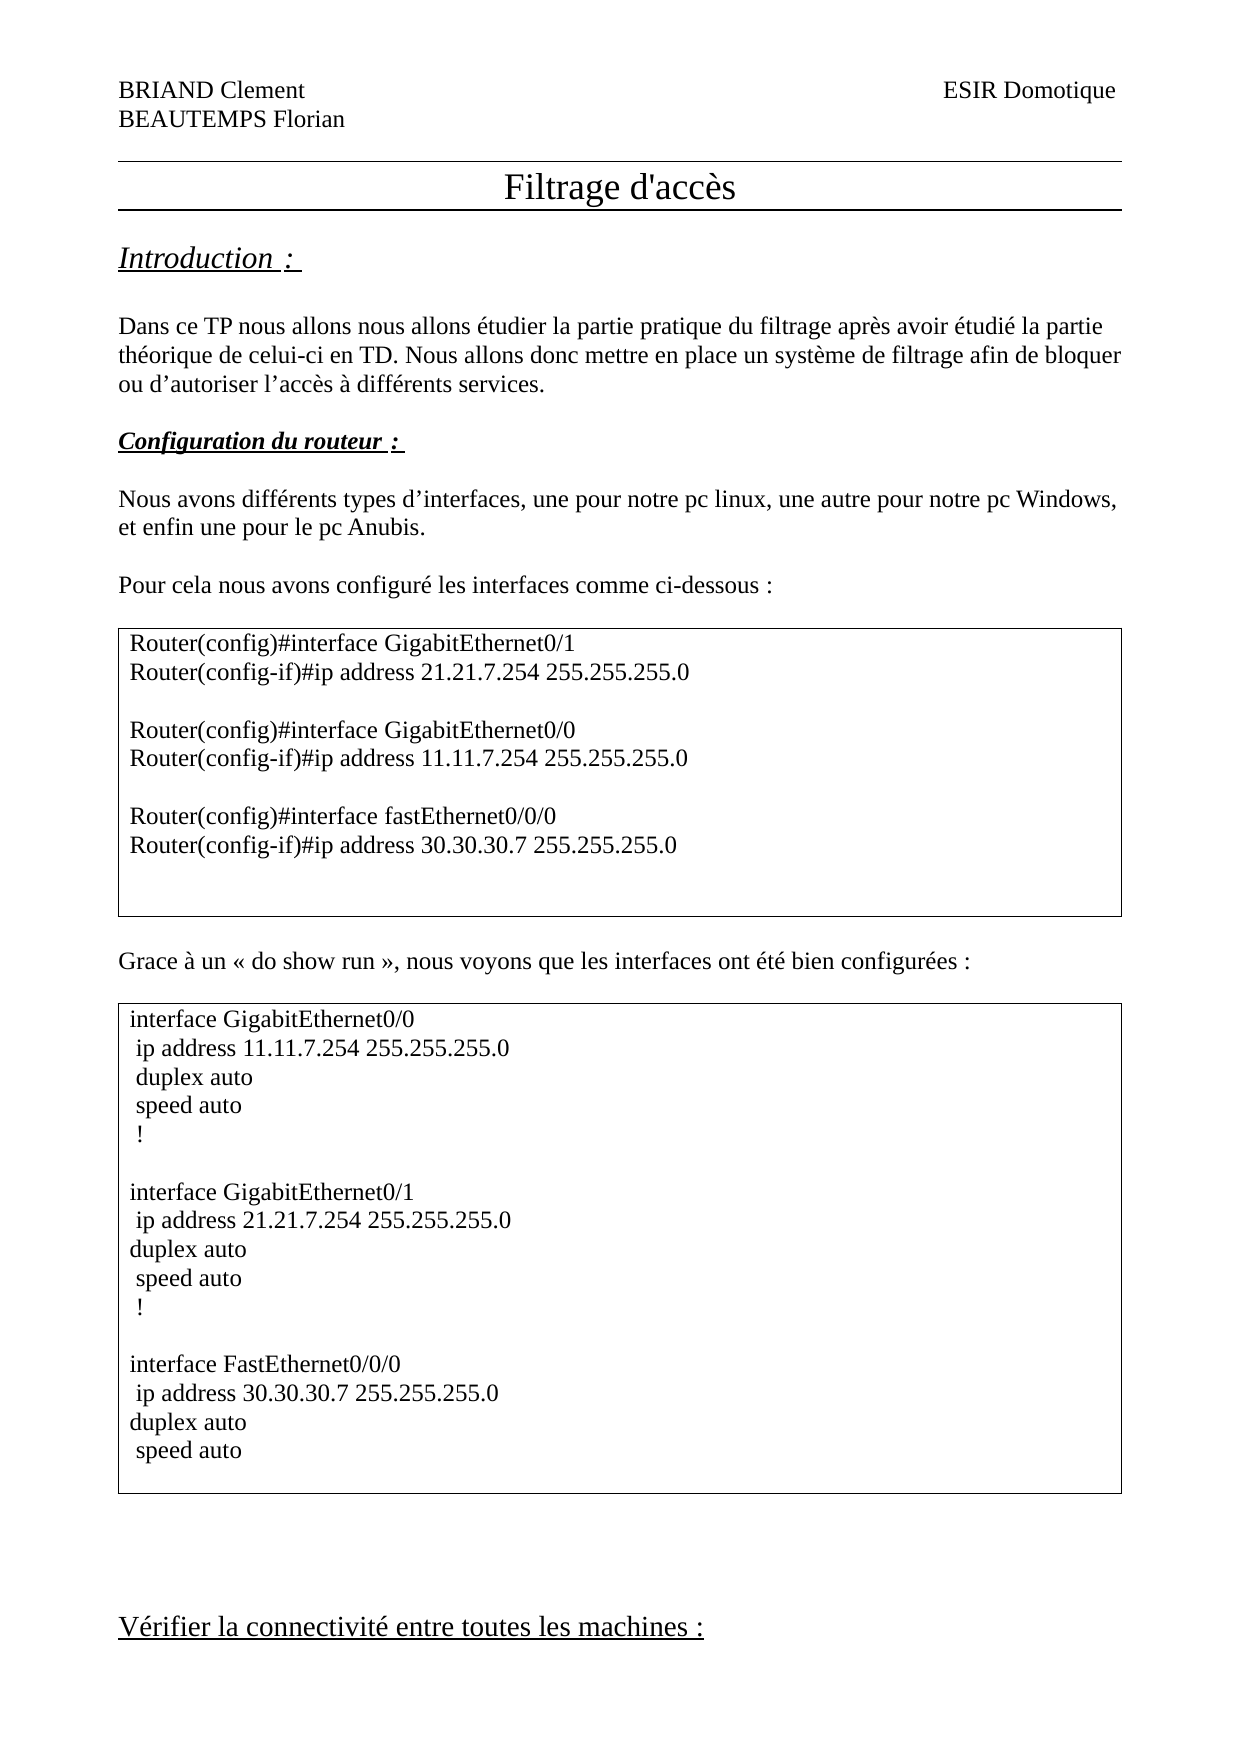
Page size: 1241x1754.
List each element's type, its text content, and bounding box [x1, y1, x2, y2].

text Nous avons différents types d’interfaces, une pour notre pc linux, une autre pour notre pc Windows, et enfin une pour le pc Anubis. [118, 484, 1122, 541]
table_header Router(config)#interface GigabitEthernet0/1 Router(config-if)#ip address 21.21.7.254 255.255.255.0 Router(config)#interface GigabitEthernet0/0 Router(config-if)#ip address 11.11.7.254 255.255.255.0 Router(config)#interface fastEthernet0/0/0 Router(config-if)#ip address 30.30.30.7 255.255.255.0 [119, 629, 1121, 916]
text Vérifier la connectivité entre toutes les machines : [118, 1609, 1122, 1643]
table_header interface GigabitEthernet0/0 ip address 11.11.7.254 255.255.255.0 duplex auto speed auto ! interface GigabitEthernet0/1 ip address 21.21.7.254 255.255.255.0 duplex auto speed auto ! interface FastEthernet0/0/0 ip address 30.30.30.7 255.255.255.0 duplex auto speed auto [119, 1004, 1121, 1493]
text Introduction : [118, 239, 1122, 275]
text Dans ce TP nous allons nous allons étudier la partie pratique du filtrage après avoir étudié la partie théorique de celui-ci en TD. Nous allons donc mettre en place un système de filtrage afin de bloquer ou d’autoriser l’accès à différents services. [118, 311, 1122, 397]
text Configuration du routeur : [118, 426, 1122, 455]
text Grace à un « do show run », nous voyons que les interfaces ont été bien configurées : [118, 946, 1122, 974]
text Filtrage d'accès [118, 162, 1122, 209]
text Pour cela nous avons configuré les interfaces comme ci-dessous : [118, 570, 1122, 599]
